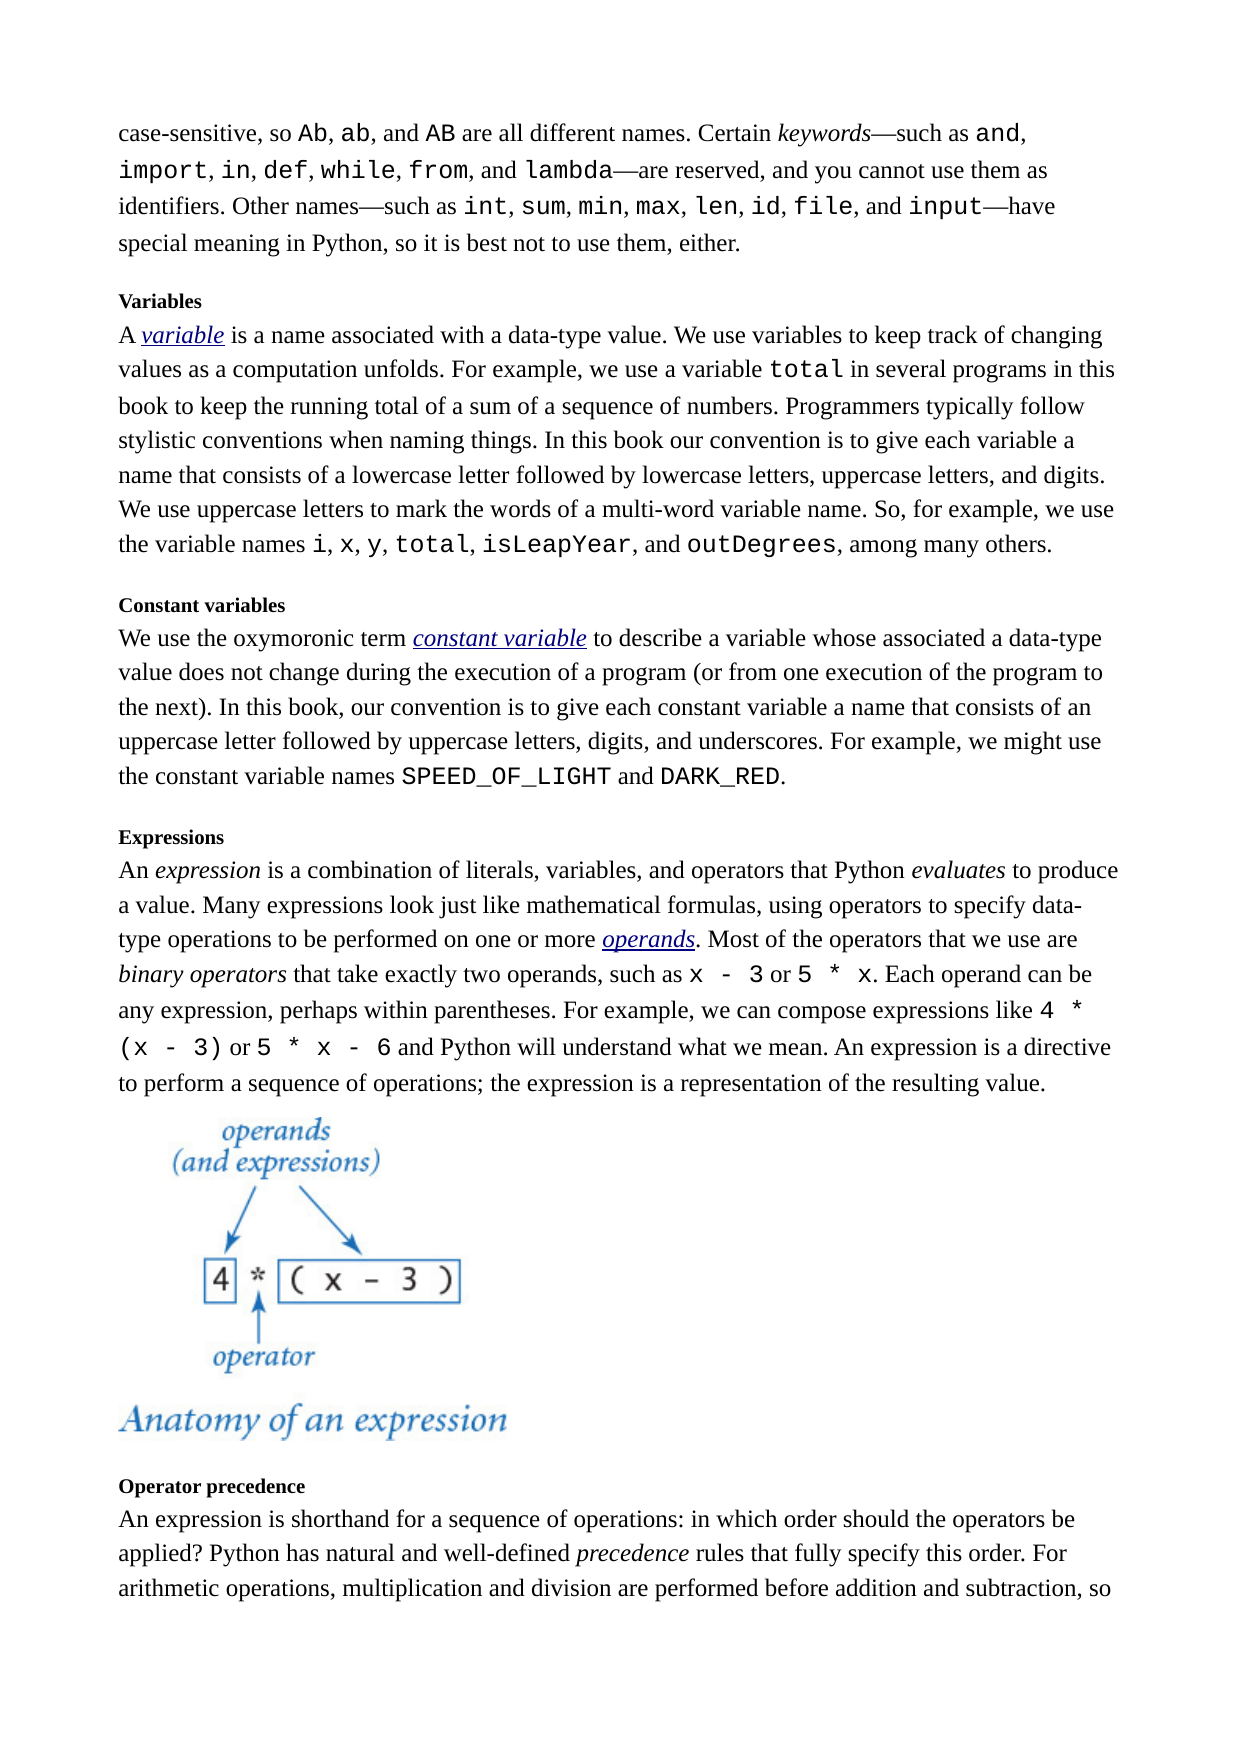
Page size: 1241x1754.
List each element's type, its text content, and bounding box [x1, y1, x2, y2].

subtitle Constant variables [118, 593, 1122, 617]
text A variable is a name associated with a data-type value. We use variables to keep track of changing values as a computation unfolds. For example, we use a variable total in several programs in this book to keep the running total of a sum of a sequence of numbers. Programmers typically follow stylistic conventions when naming things. In this book our convention is to give each variable a name that consists of a lowercase letter followed by lowercase letters, uppercase letters, and digits. We use uppercase letters to mark the words of a multi-word variable name. So, for example, we use the variable names i, x, y, total, isLeapYear, and outDegrees, among many others. [118, 320, 1122, 559]
subtitle Variables [118, 289, 1122, 313]
text An expression is shorthand for a sequence of operations: in which order should the operators be applied? Python has natural and well-defined precedence rules that fully specify this order. For arithmetic operations, multiplication and division are performed before addition and subtraction, so [118, 1504, 1122, 1602]
subtitle Operator precedence [118, 1474, 1122, 1498]
text An expression is a combination of literals, variables, and operators that Python evaluates to produce a value. Many expressions look just like mathematical formulas, using operators to specify data-type operations to be performed on one or more operands. Most of the operators that we use are binary operators that take exactly two operands, such as x - 3 or 5 * x. Each operand can be any expression, perhaps within parentheses. For example, we can compose expressions like 4 * (x - 3) or 5 * x - 6 and Python will understand what we mean. An expression is a directive to perform a sequence of operations; the expression is a representation of the resulting value. [118, 855, 1122, 1097]
text case-sensitive, so Ab, ab, and AB are all different names. Certain keywords—such as and, import, in, def, while, from, and lambda—are reserved, and you cannot use them as identifiers. Other names—such as int, sum, min, max, len, id, file, and input—have special meaning in Python, so it is best not to use them, either. [118, 118, 1122, 257]
text We use the oxymoronic term constant variable to describe a variable whose associated a data-type value does not change during the execution of a program (or from one execution of the program to the next). In this book, our convention is to give each constant variable a name that consists of an uppercase letter followed by uppercase letters, digits, and underscores. For example, we might use the constant variable names SPEED_OF_LIGHT and DARK_RED. [118, 623, 1122, 792]
subtitle Expressions [118, 825, 1122, 849]
picture [118, 1117, 508, 1441]
